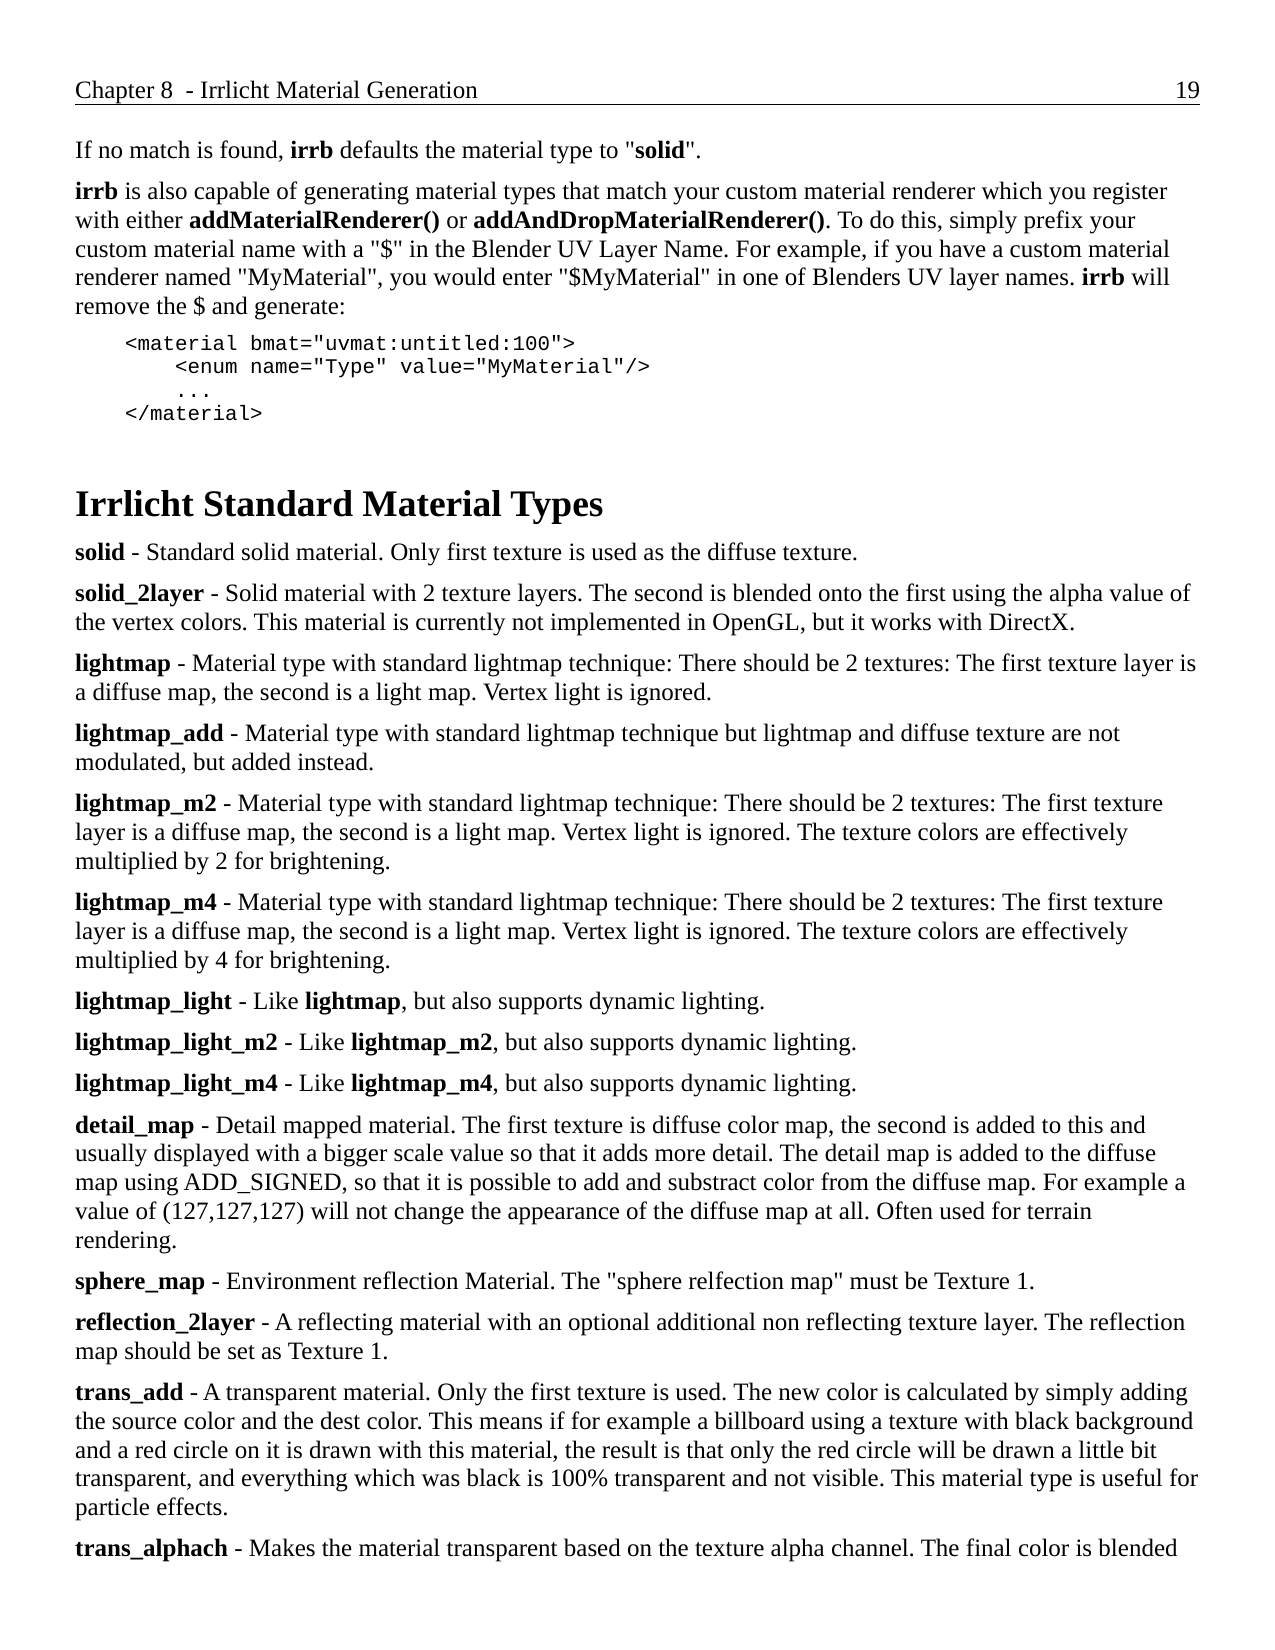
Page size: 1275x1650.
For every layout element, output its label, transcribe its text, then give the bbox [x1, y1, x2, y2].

text <material bmat="uvmat:untitled:100"> [75, 332, 1200, 356]
text lightmap_light_m2 - Like lightmap_m2, but also supports dynamic lighting. [75, 1027, 1200, 1056]
text ... [75, 380, 1200, 403]
text lightmap_m2 - Material type with standard lightmap technique: There should be 2 textures: The first texture layer is a diffuse map, the second is a light map. Vertex light is ignored. The texture colors are effectively multiplied by 2 for brightening. [75, 788, 1200, 875]
text If no match is found, irrb defaults the material type to "solid". [75, 135, 1200, 164]
text lightmap_light - Like lightmap, but also supports dynamic lighting. [75, 986, 1200, 1015]
text trans_add - A transparent material. Only the first texture is used. The new color is calculated by simply adding the source color and the dest color. This means if for example a billboard using a texture with black background and a red circle on it is drawn with this material, the result is that only the red circle will be drawn a little bit transparent, and everything which was black is 100% transparent and not visible. This material type is useful for particle effects. [75, 1377, 1200, 1521]
text lightmap_add - Material type with standard lightmap technique but lightmap and diffuse texture are not modulated, but added instead. [75, 718, 1200, 776]
text irrb is also capable of generating material types that match your custom material renderer which you register with either addMaterialRenderer() or addAndDropMaterialRenderer(). To do this, simply prefix your custom material name with a "$" in the Blender UV Layer Name. For example, if you have a custom material renderer named "MyMaterial", you would enter "$MyMaterial" in one of Blenders UV layer names. irrb will remove the $ and generate: [75, 176, 1200, 320]
text sphere_map - Environment reflection Material. The "sphere relfection map" must be Texture 1. [75, 1266, 1200, 1295]
text </material> [75, 403, 1200, 427]
text lightmap - Material type with standard lightmap technique: There should be 2 textures: The first texture layer is a diffuse map, the second is a light map. Vertex light is ignored. [75, 648, 1200, 706]
text solid - Standard solid material. Only first texture is used as the diffuse texture. [75, 537, 1200, 566]
text trans_alphach - Makes the material transparent based on the texture alpha channel. The final color is blended [75, 1533, 1200, 1562]
text <enum name="Type" value="MyMaterial"/> [75, 356, 1200, 380]
text solid_2layer - Solid material with 2 texture layers. The second is blended onto the first using the alpha value of the vertex colors. This material is currently not implemented in OpenGL, but it works with DirectX. [75, 578, 1200, 636]
text lightmap_light_m4 - Like lightmap_m4, but also supports dynamic lighting. [75, 1068, 1200, 1097]
text reflection_2layer - A reflecting material with an optional additional non reflecting texture layer. The reflection map should be set as Texture 1. [75, 1307, 1200, 1365]
text detail_map - Detail mapped material. The first texture is diffuse color map, the second is added to this and usually displayed with a bigger scale value so that it adds more detail. The detail map is added to the diffuse map using ADD_SIGNED, so that it is possible to add and substract color from the diffuse map. For example a value of (127,127,127) will not change the appearance of the diffuse map at all. Often used for terrain rendering. [75, 1110, 1200, 1253]
text lightmap_m4 - Material type with standard lightmap technique: There should be 2 textures: The first texture layer is a diffuse map, the second is a light map. Vertex light is ignored. The texture colors are effectively multiplied by 4 for brightening. [75, 887, 1200, 973]
subtitle Irrlicht Standard Material Types [75, 482, 1200, 525]
